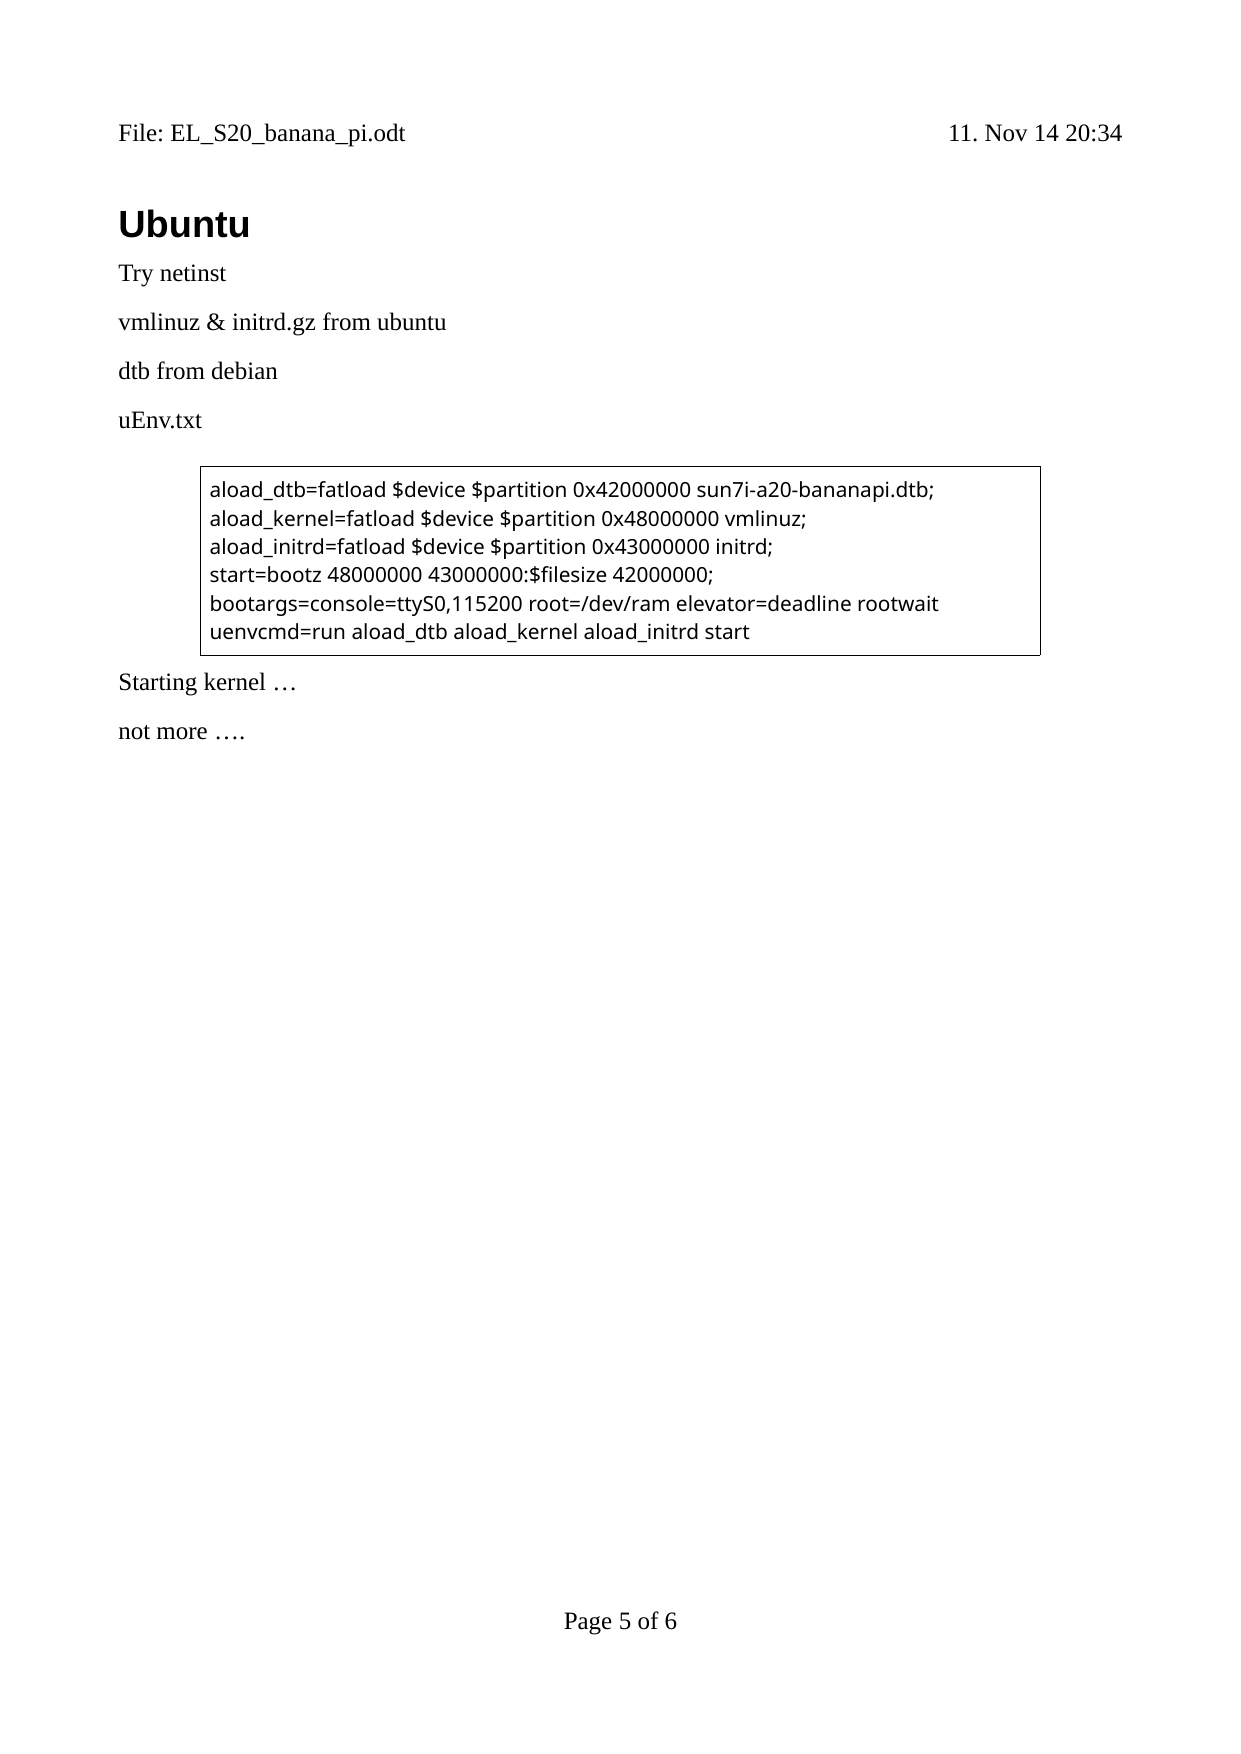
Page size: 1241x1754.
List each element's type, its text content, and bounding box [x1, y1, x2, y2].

subtitle Ubuntu [118, 202, 1122, 246]
text not more …. [118, 716, 1122, 744]
text dtb from debian [118, 356, 1122, 385]
text vmlinuz & initrd.gz from ubuntu [118, 307, 1122, 336]
text aload_dtb=fatload $device $partition 0x42000000 sun7i-a20-bananapi.dtb; aload_kernel=fatload $device $partition 0x48000000 vmlinuz; aload_initrd=fatload $device $partition 0x43000000 initrd; start=bootz 48000000 43000000:$filesize 42000000; bootargs=console=ttyS0,115200 root=/dev/ram elevator=deadline rootwait uenvcmd=run aload_dtb aload_kernel aload_initrd start [209, 475, 1031, 646]
text Starting kernel … [118, 553, 1122, 696]
text Try netinst [118, 258, 1122, 287]
text uEnv.txt [118, 405, 1122, 434]
